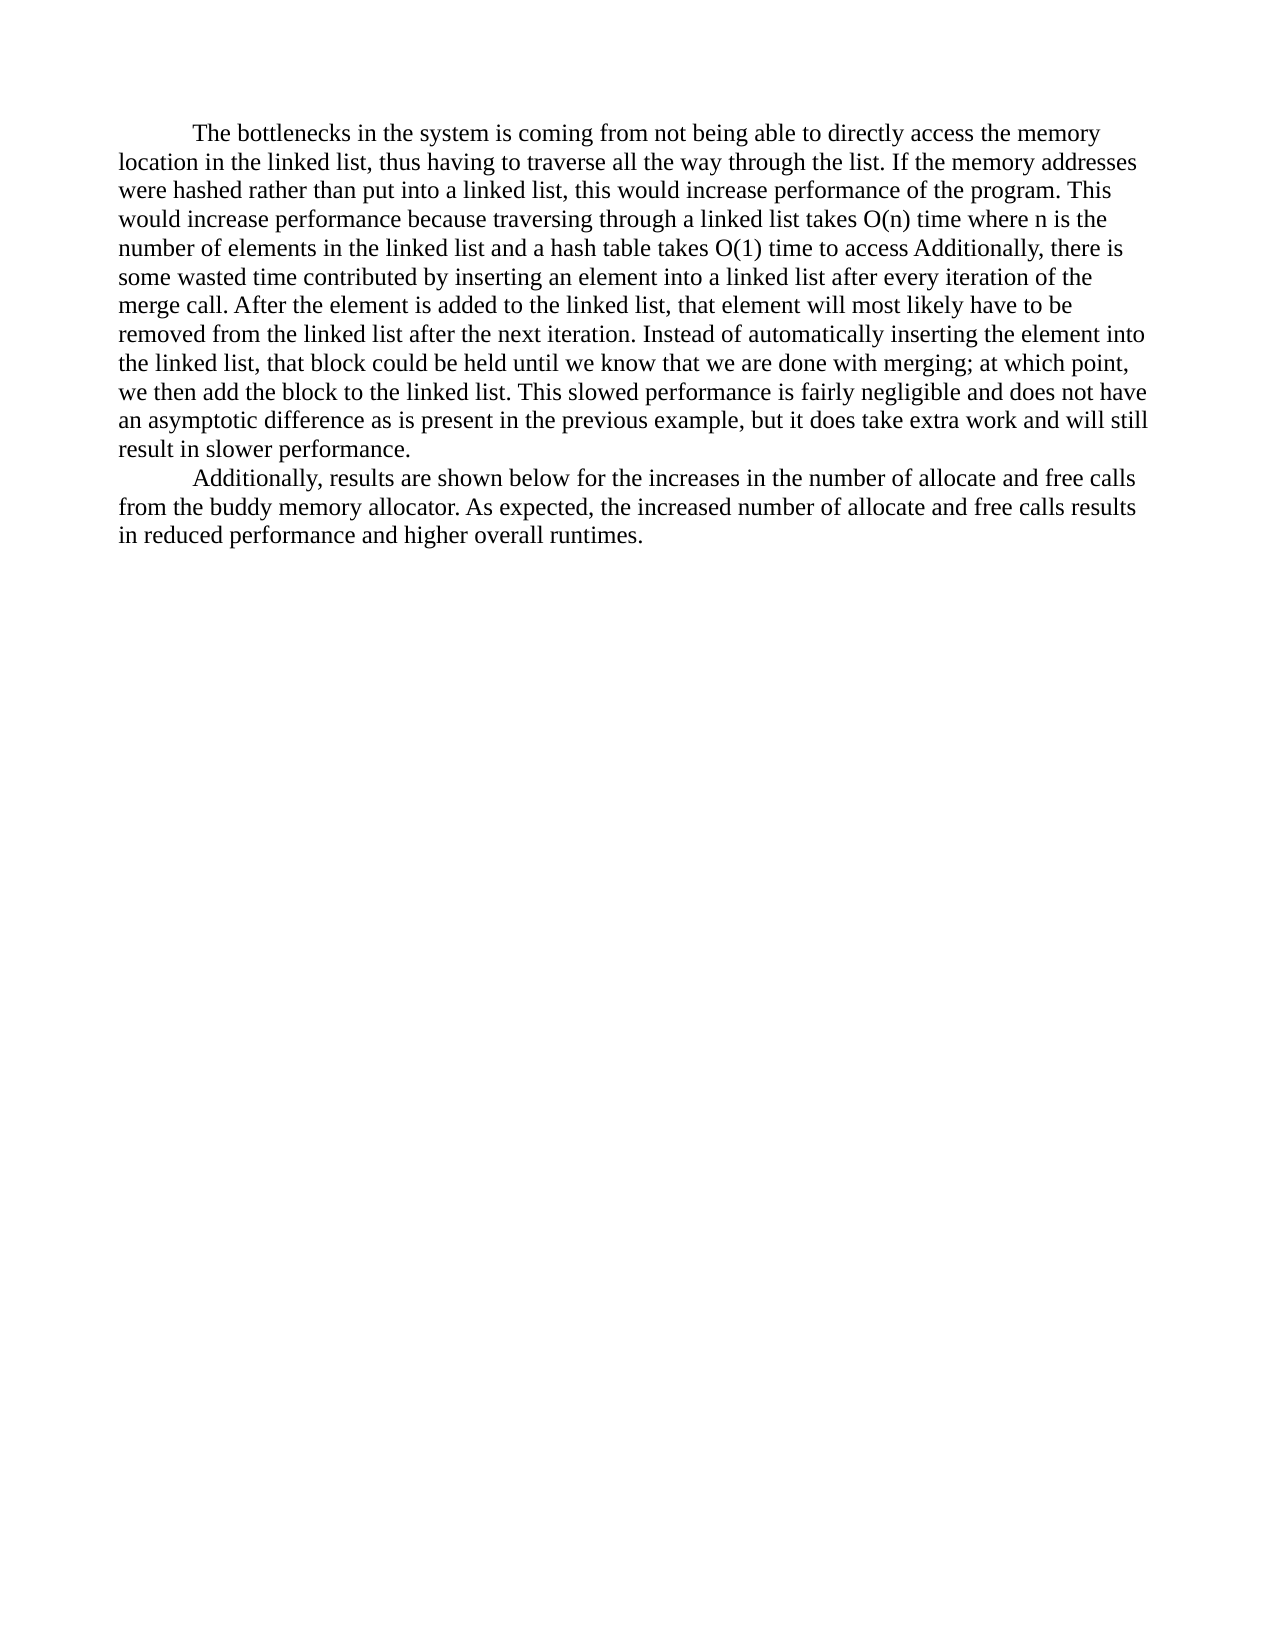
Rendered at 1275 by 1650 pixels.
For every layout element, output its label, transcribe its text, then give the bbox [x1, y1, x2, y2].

text The bottlenecks in the system is coming from not being able to directly access the memory location in the linked list, thus having to traverse all the way through the list. If the memory addresses were hashed rather than put into a linked list, this would increase performance of the program. This would increase performance because traversing through a linked list takes O(n) time where n is the number of elements in the linked list and a hash table takes O(1) time to access Additionally, there is some wasted time contributed by inserting an element into a linked list after every iteration of the merge call. After the element is added to the linked list, that element will most likely have to be removed from the linked list after the next iteration. Instead of automatically inserting the element into the linked list, that block could be held until we know that we are done with merging; at which point, we then add the block to the linked list. This slowed performance is fairly negligible and does not have an asymptotic difference as is present in the previous example, but it does take extra work and will still result in slower performance. [118, 118, 1157, 463]
text Additionally, results are shown below for the increases in the number of allocate and free calls from the buddy memory allocator. As expected, the increased number of allocate and free calls results in reduced performance and higher overall runtimes. [118, 463, 1157, 549]
